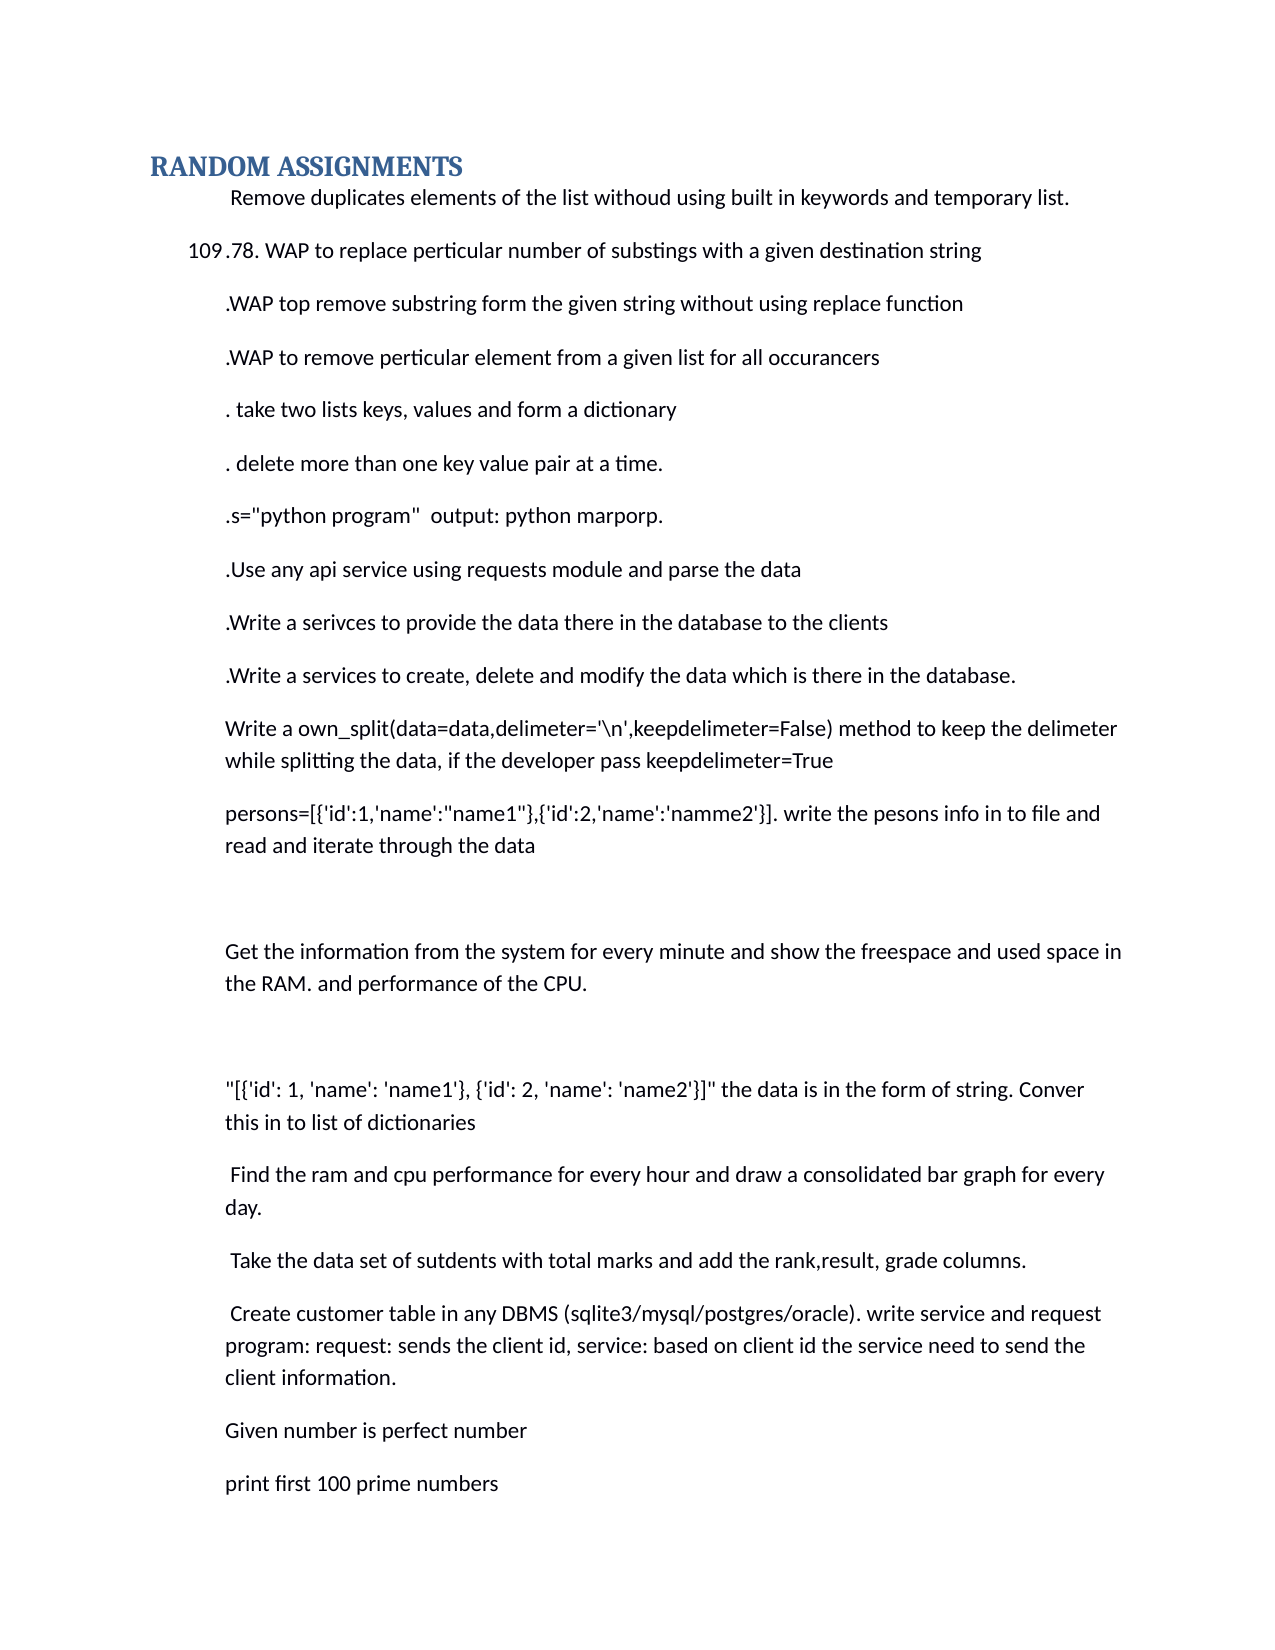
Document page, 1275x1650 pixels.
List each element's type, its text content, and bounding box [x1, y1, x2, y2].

list .WAP to remove perticular element from a given list for all occurancers [225, 343, 1125, 371]
list .Write a services to create, delete and modify the data which is there in the database. [225, 661, 1125, 689]
list .WAP top remove substring form the given string without using replace function [225, 289, 1125, 318]
list Write a own_split(data=data,delimeter='\n',keepdelimeter=False) method to keep the delimeter while splitting the data, if the developer pass keepdelimeter=True [225, 714, 1125, 774]
subtitle RANDOM ASSIGNMENTS [150, 150, 1125, 183]
list . take two lists keys, values and form a dictionary [225, 396, 1125, 424]
list . delete more than one key value pair at a time. [225, 449, 1125, 477]
list Take the data set of sutdents with total marks and add the rank,result, grade columns. [225, 1246, 1125, 1274]
list Given number is perfect number [225, 1416, 1125, 1444]
list Remove duplicates elements of the list withoud using built in keywords and temporary list. [225, 183, 1125, 212]
list .Write a serivces to provide the data there in the database to the clients [225, 608, 1125, 636]
list .Use any api service using requests module and parse the data [225, 555, 1125, 583]
list Find the ram and cpu performance for every hour and draw a consolidated bar graph for every day. [225, 1161, 1125, 1221]
list Create customer table in any DBMS (sqlite3/mysql/postgres/oracle). write service and request program: request: sends the client id, service: based on client id the service need to send the client information. [225, 1299, 1125, 1391]
list persons=[{'id':1,'name':"name1"},{'id':2,'name':'namme2'}]. write the pesons info in to file and read and iterate through the data [225, 799, 1125, 859]
list "[{'id': 1, 'name': 'name1'}, {'id': 2, 'name': 'name2'}]" the data is in the form of string. Conver this in to list of dictionaries [225, 1075, 1125, 1136]
list Get the information from the system for every minute and show the freespace and used space in the RAM. and performance of the CPU. [225, 937, 1125, 997]
list print first 100 prime numbers [225, 1469, 1125, 1497]
list .s="python program" output: python marporp. [225, 502, 1125, 530]
list .78. WAP to replace perticular number of substings with a given destination string [187, 237, 1125, 264]
